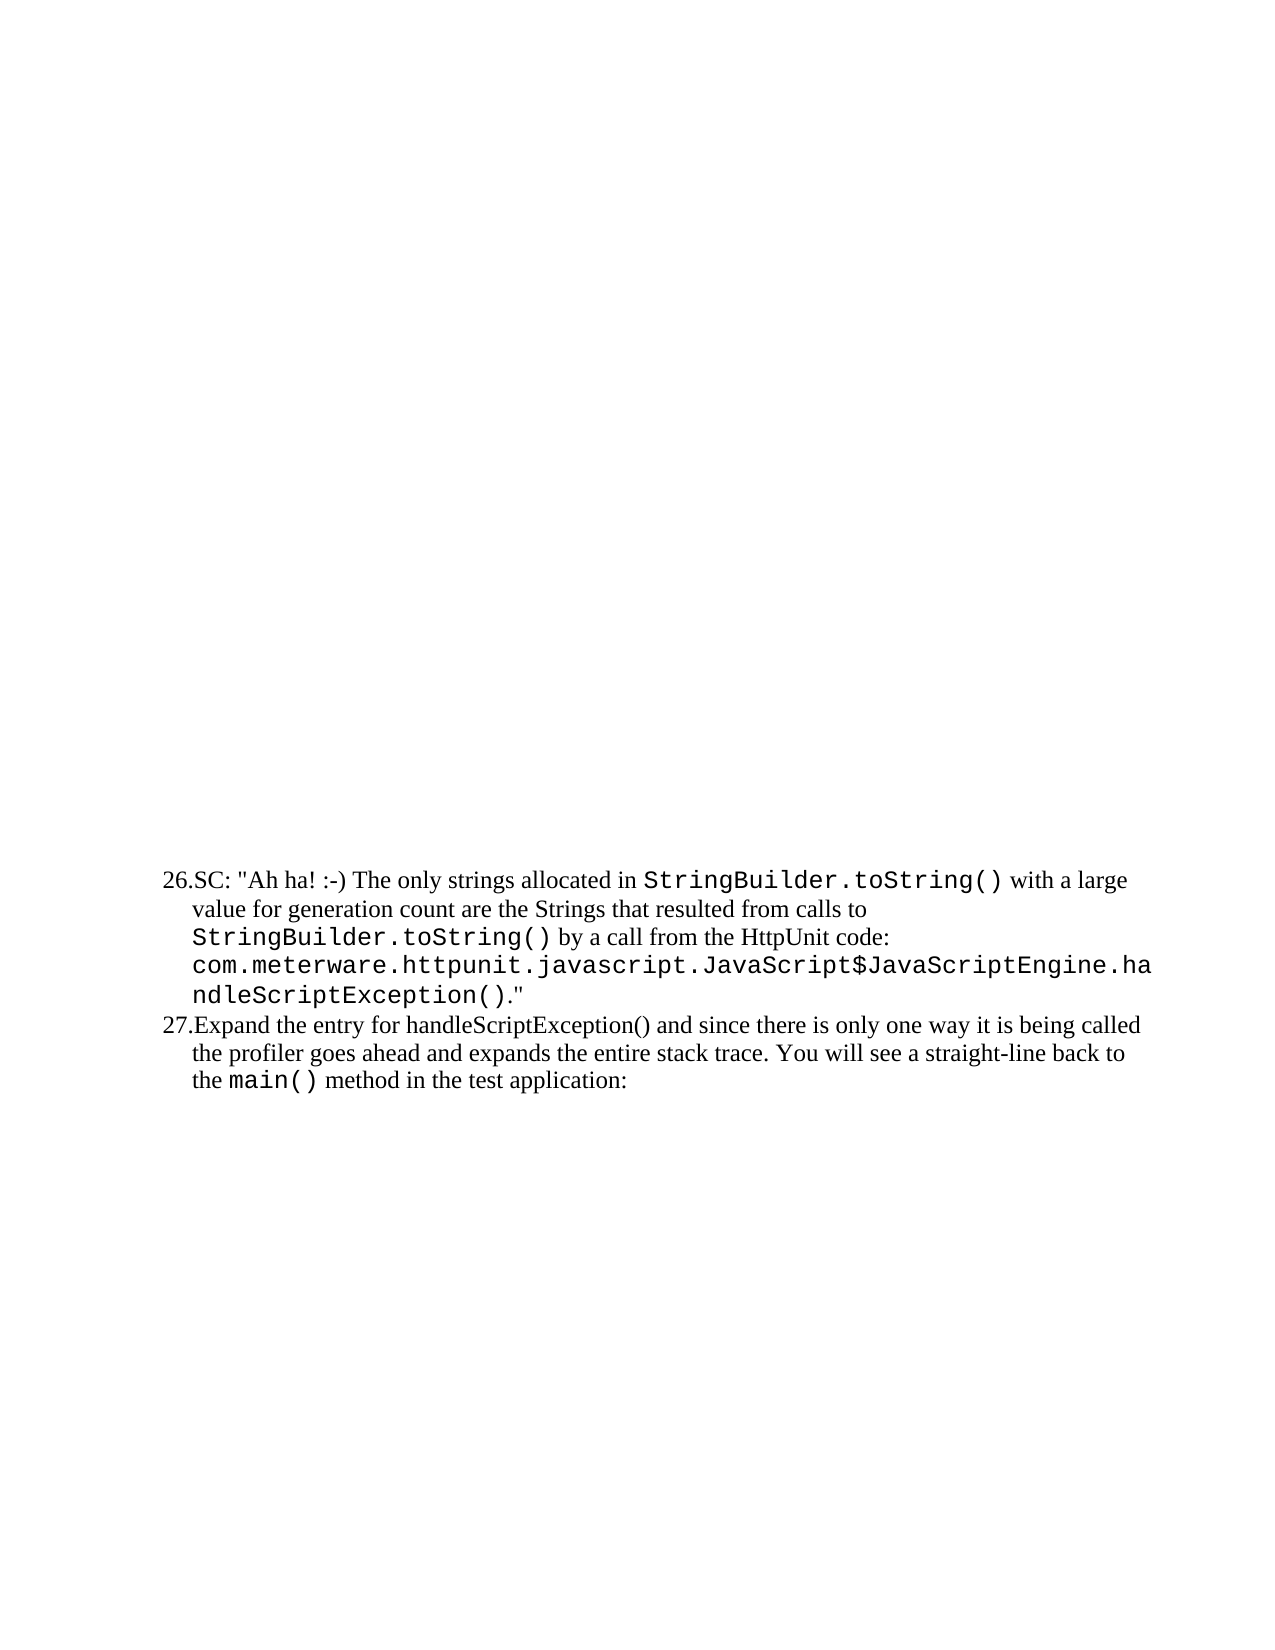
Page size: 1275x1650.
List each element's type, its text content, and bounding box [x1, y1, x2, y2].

list Expand the entry for handleScriptException() and since there is only one way it is being called the profiler goes ahead and expands the entire stack trace. You will see a straight-line back to the main() method in the test application: [162, 1011, 1157, 1096]
list [162, 118, 1157, 866]
list SC: "Ah ha! :-) The only strings allocated in StringBuilder.toString() with a large value for generation count are the Strings that resulted from calls to StringBuilder.toString() by a call from the HttpUnit code: com.meterware.httpunit.javascript.JavaScript$JavaScriptEngine.handleScriptException()." [162, 866, 1157, 1011]
